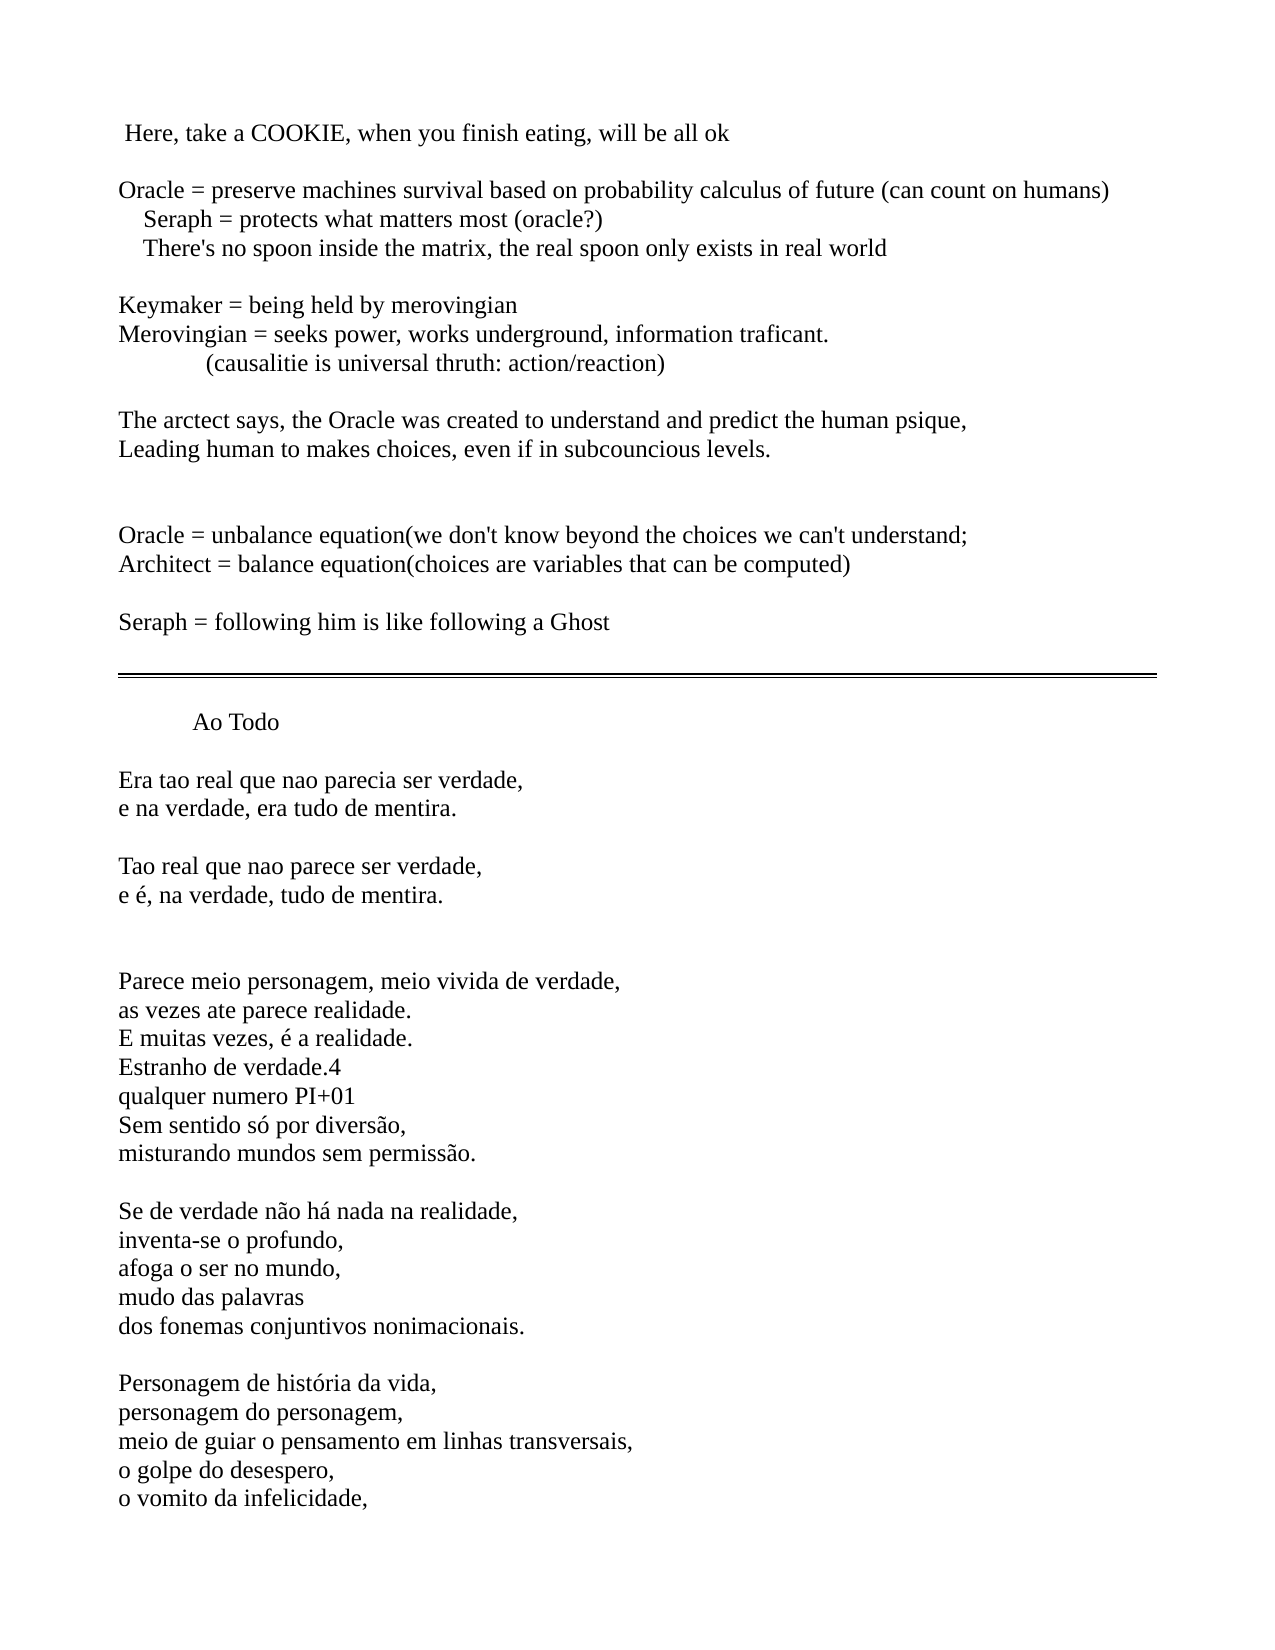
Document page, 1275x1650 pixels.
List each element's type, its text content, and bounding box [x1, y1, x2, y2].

text Leading human to makes choices, even if in subcouncious levels. [118, 434, 1157, 463]
text Here, take a COOKIE, when you finish eating, will be all ok [118, 118, 1157, 147]
text Estranho de verdade.4 [118, 1052, 1157, 1081]
text e na verdade, era tudo de mentira. [118, 793, 1157, 822]
text Oracle = preserve machines survival based on probability calculus of future (can count on humans) [118, 176, 1157, 204]
text e é, na verdade, tudo de mentira. [118, 880, 1157, 908]
text Sem sentido só por diversão, [118, 1110, 1157, 1138]
text Se de verdade não há nada na realidade, [118, 1196, 1157, 1225]
text Ao Todo [118, 707, 1157, 736]
text dos fonemas conjuntivos nonimacionais. [118, 1311, 1157, 1340]
text Personagem de história da vida, [118, 1368, 1157, 1397]
text misturando mundos sem permissão. [118, 1138, 1157, 1167]
text Seraph = protects what matters most (oracle?) [118, 204, 1157, 233]
text mudo das palavras [118, 1282, 1157, 1311]
text afoga o ser no mundo, [118, 1253, 1157, 1282]
text Seraph = following him is like following a Ghost [118, 607, 1157, 636]
text personagem do personagem, [118, 1397, 1157, 1426]
text Oracle = unbalance equation(we don't know beyond the choices we can't understand; [118, 521, 1157, 549]
text (causalitie is universal thruth: action/reaction) [118, 348, 1157, 377]
text Merovingian = seeks power, works underground, information traficant. [118, 319, 1157, 348]
text o golpe do desespero, [118, 1455, 1157, 1483]
text Architect = balance equation(choices are variables that can be computed) [118, 549, 1157, 578]
text meio de guiar o pensamento em linhas transversais, [118, 1426, 1157, 1455]
text E muitas vezes, é a realidade. [118, 1023, 1157, 1052]
text Parece meio personagem, meio vivida de verdade, [118, 966, 1157, 995]
text Keymaker = being held by merovingian [118, 291, 1157, 319]
text The arctect says, the Oracle was created to understand and predict the human psique, [118, 406, 1157, 434]
text Tao real que nao parece ser verdade, [118, 851, 1157, 880]
text o vomito da infelicidade, [118, 1483, 1157, 1512]
text There's no spoon inside the matrix, the real spoon only exists in real world [118, 233, 1157, 262]
text inventa-se o profundo, [118, 1225, 1157, 1253]
text as vezes ate parece realidade. [118, 995, 1157, 1023]
text qualquer numero PI+01 [118, 1081, 1157, 1110]
text Era tao real que nao parecia ser verdade, [118, 765, 1157, 793]
